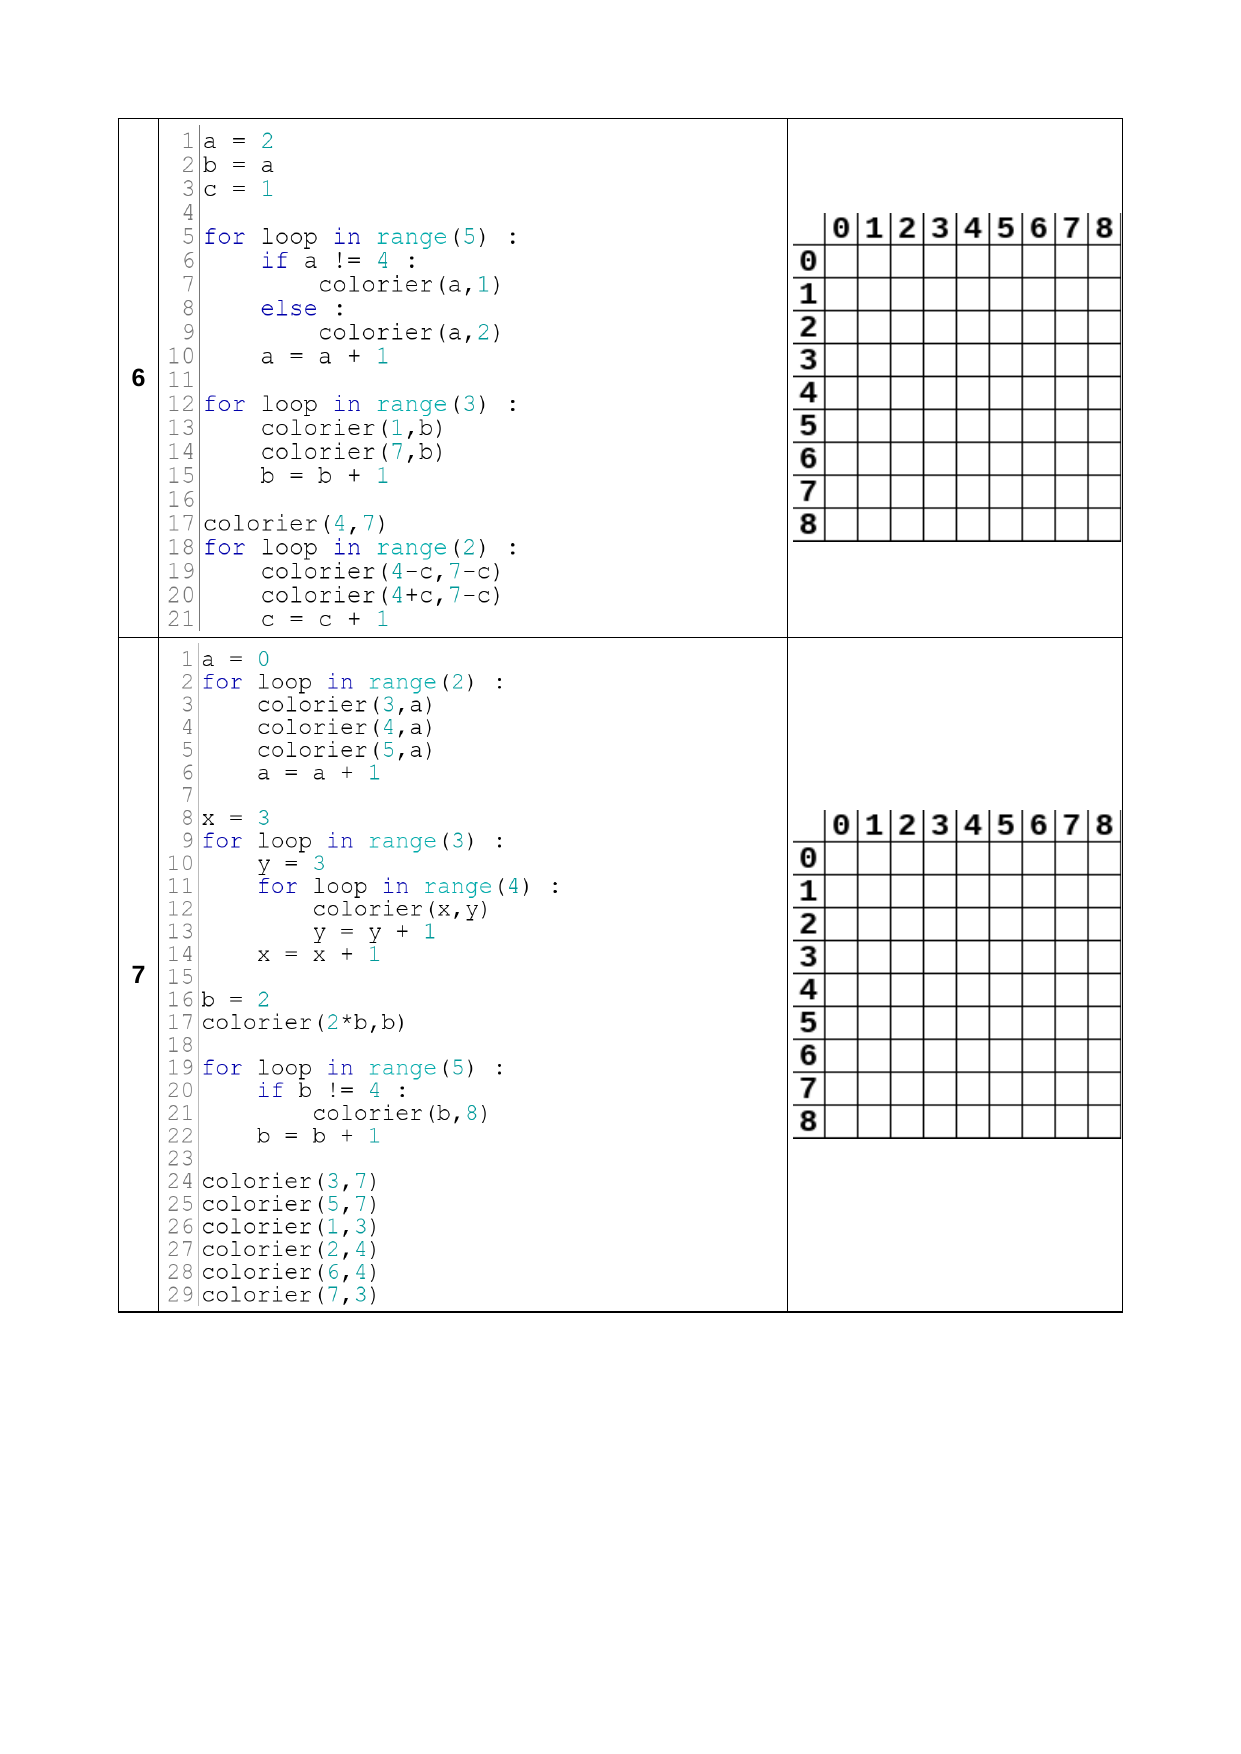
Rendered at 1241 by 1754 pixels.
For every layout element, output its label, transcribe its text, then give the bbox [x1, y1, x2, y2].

table_cell 7 [119, 638, 158, 1311]
picture [164, 125, 522, 631]
picture [793, 213, 1122, 542]
table_cell [788, 119, 1122, 637]
table_cell [788, 638, 1122, 1311]
table_cell [159, 638, 787, 1311]
picture [164, 643, 564, 1306]
table_cell 6 [119, 119, 158, 637]
picture [793, 810, 1122, 1139]
table_cell [159, 119, 787, 637]
